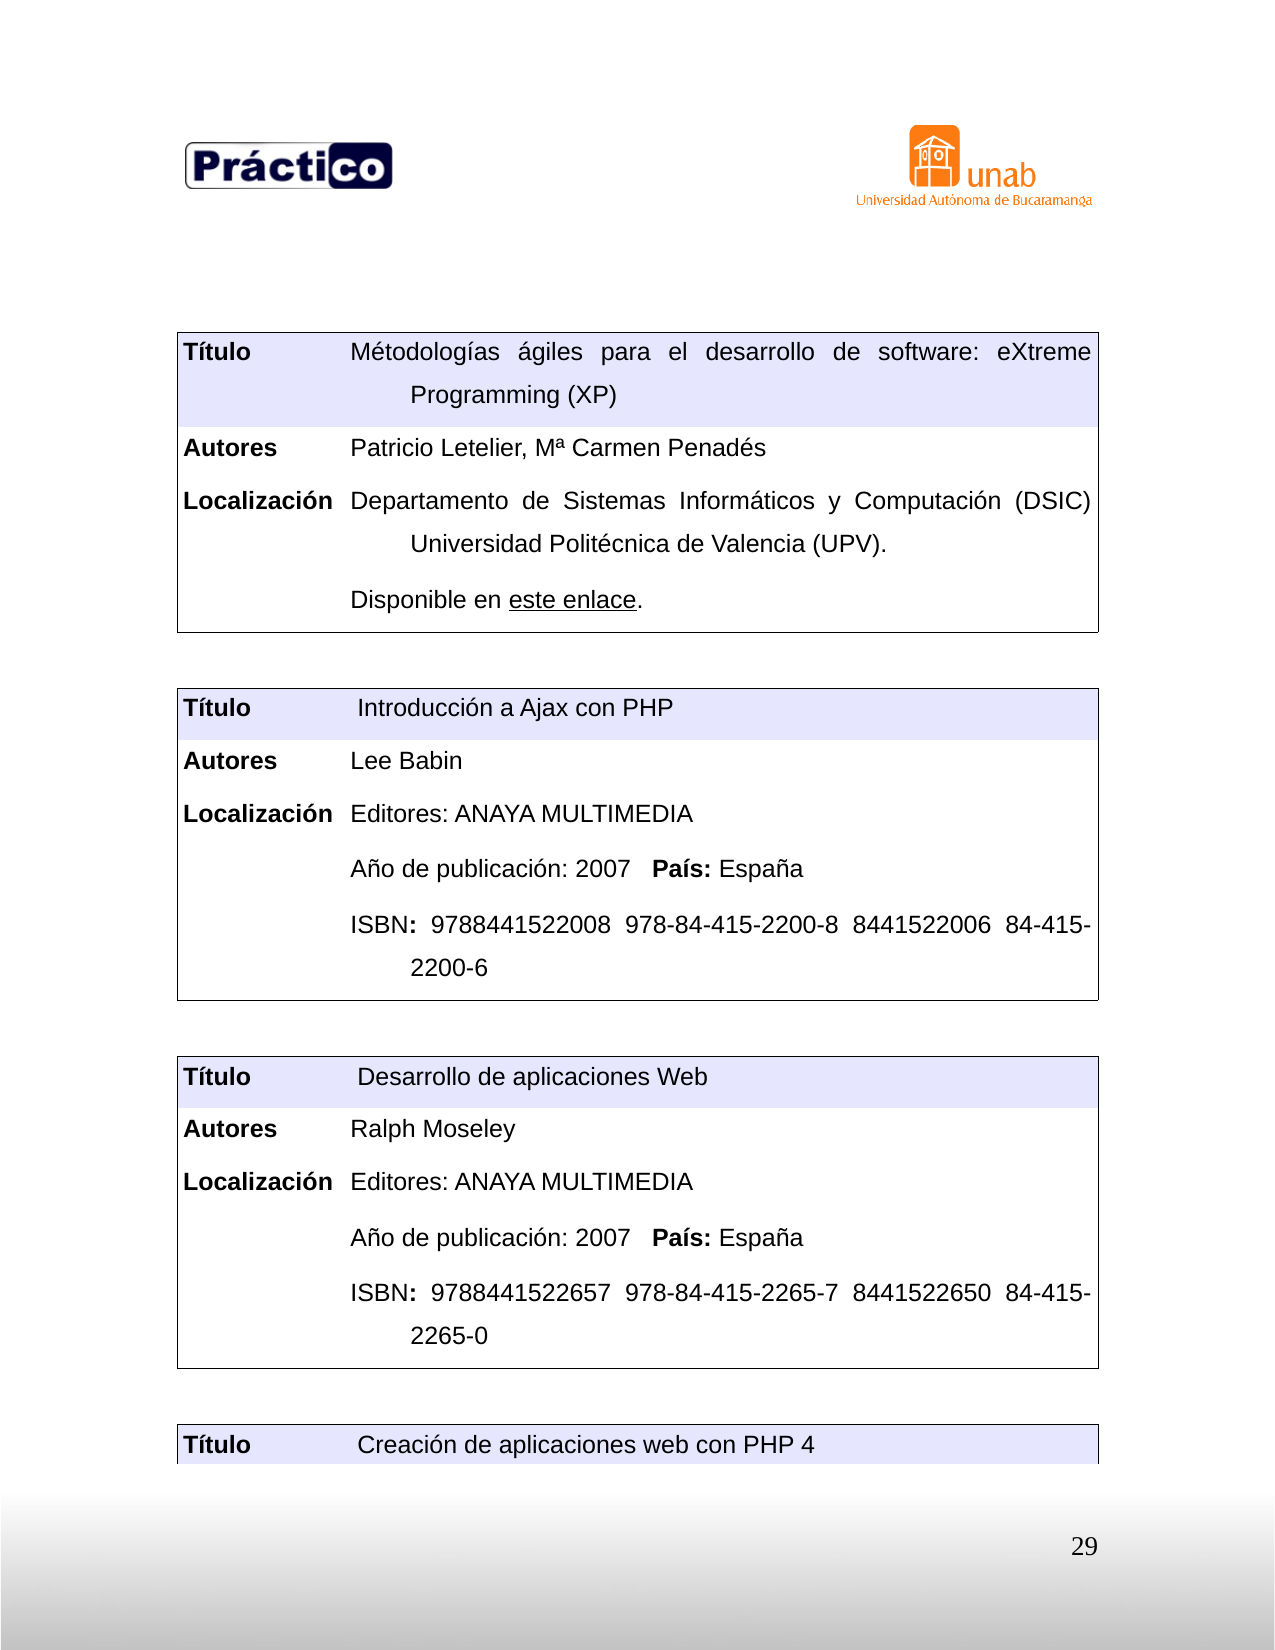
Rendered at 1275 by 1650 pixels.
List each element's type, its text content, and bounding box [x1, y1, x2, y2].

table_cell Ralph Moseley [344, 1109, 1098, 1161]
table_cell Localización [178, 793, 344, 1000]
picture [182, 140, 395, 191]
picture [856, 125, 1092, 207]
table_cell Editores: ANAYA MULTIMEDIA Año de publicación: 2007 País: España ISBN: 9788441522008 978-84-415-2200-8 8441522006 84-415-2200-6 [344, 793, 1098, 1000]
table_header Título [178, 689, 344, 740]
table_cell Localización [178, 480, 344, 632]
table_header Título [178, 333, 344, 427]
table_header Métodologías ágiles para el desarrollo de software: eXtreme Programming (XP) [344, 333, 1098, 427]
table_header Creación de aplicaciones web con PHP 4 [344, 1425, 1098, 1464]
table_cell Autores [178, 1109, 344, 1161]
table_cell Patricio Letelier, Mª Carmen Penadés [344, 428, 1098, 480]
table_cell Autores [178, 428, 344, 480]
table_cell Localización [178, 1161, 344, 1368]
table_header Título [178, 1425, 344, 1464]
table_header Introducción a Ajax con PHP [344, 689, 1098, 740]
table_cell Departamento de Sistemas Informáticos y Computación (DSIC) Universidad Politécnica de Valencia (UPV). Disponible en este enlace. [344, 480, 1098, 632]
table_cell Lee Babin [344, 740, 1098, 793]
table_cell Editores: ANAYA MULTIMEDIA Año de publicación: 2007 País: España ISBN: 9788441522657 978-84-415-2265-7 8441522650 84-415-2265-0 [344, 1161, 1098, 1368]
table_cell Autores [178, 740, 344, 793]
table_header Desarrollo de aplicaciones Web [344, 1057, 1098, 1108]
picture [0, 1472, 1275, 1650]
table_header Título [178, 1057, 344, 1108]
